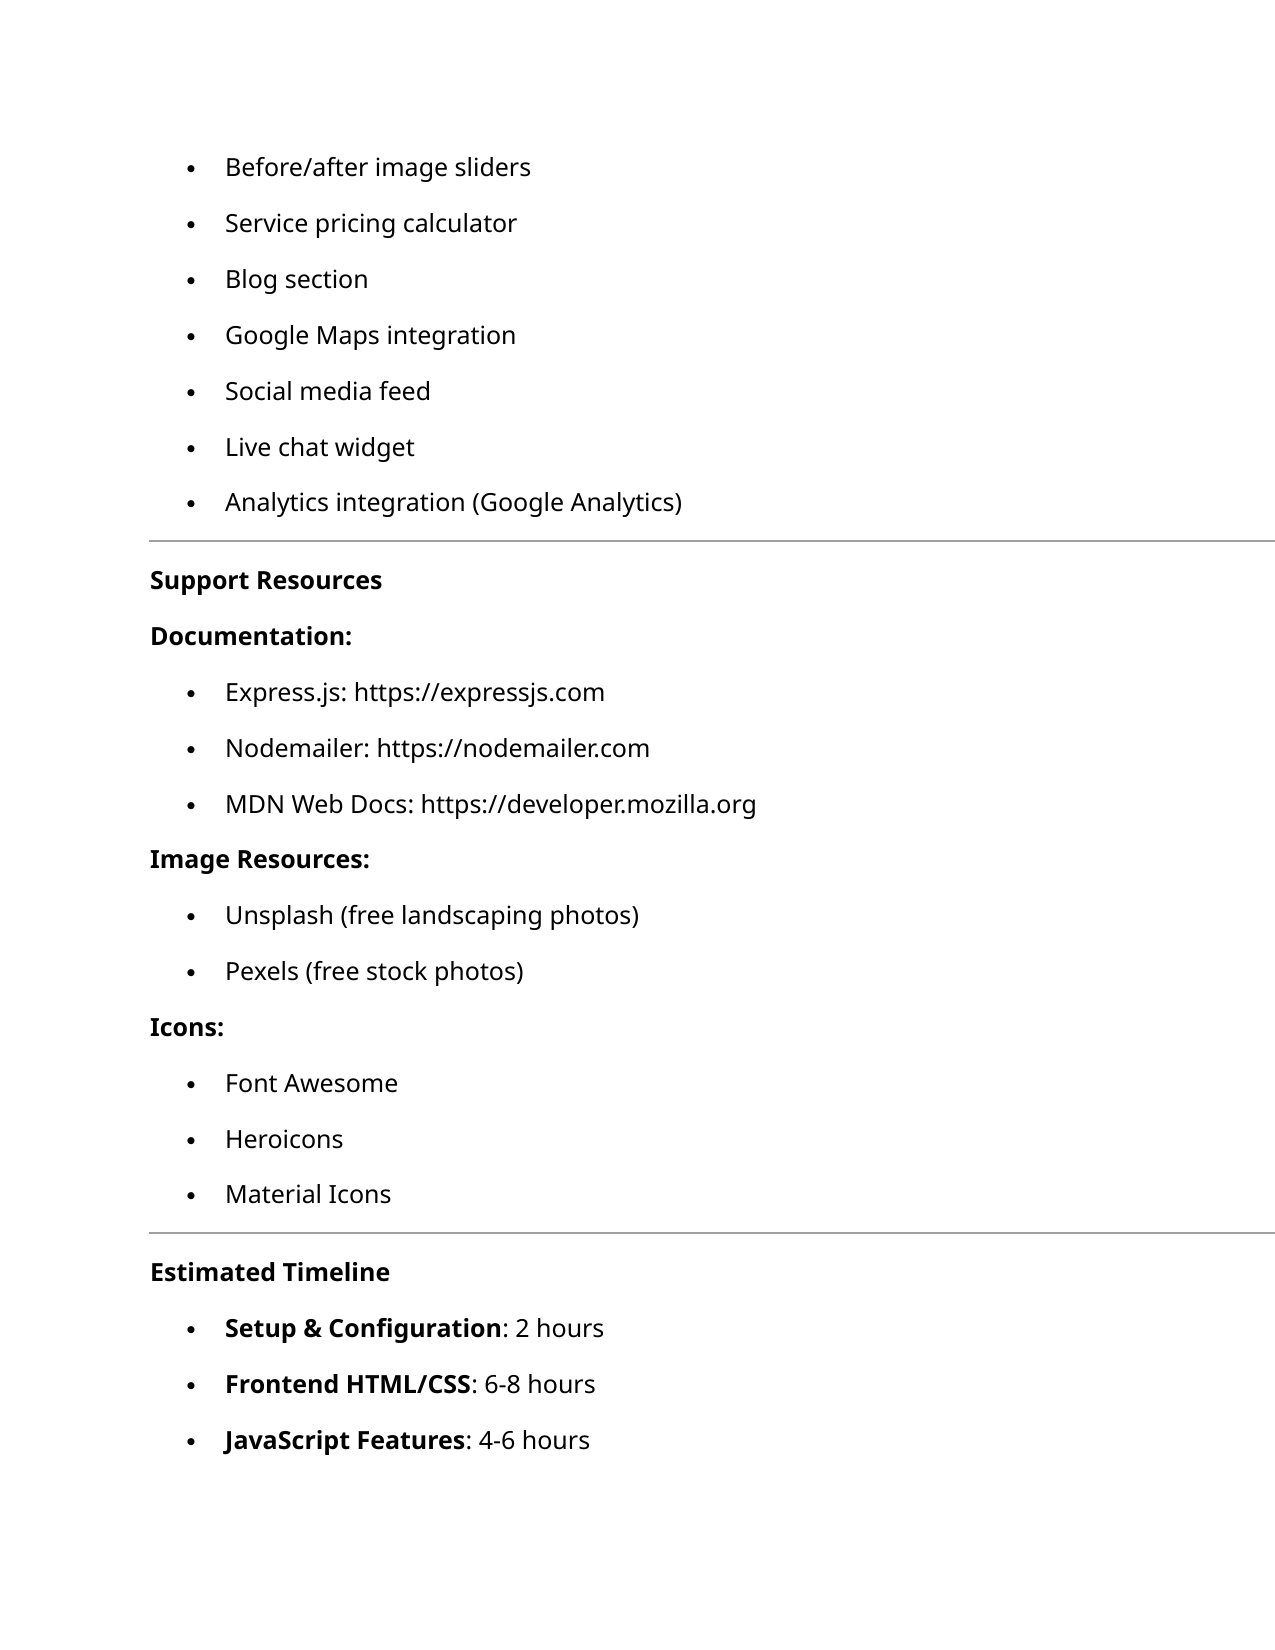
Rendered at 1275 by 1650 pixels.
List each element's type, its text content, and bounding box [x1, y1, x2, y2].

list MDN Web Docs: https://developer.mozilla.org [187, 786, 1125, 820]
list Font Awesome [187, 1065, 1125, 1099]
text Estimated Timeline [150, 1255, 1125, 1289]
text Image Resources: [150, 842, 1125, 876]
list Social media feed [187, 373, 1125, 407]
list Nodemailer: https://nodemailer.com [187, 730, 1125, 764]
list Service pricing calculator [187, 206, 1125, 240]
text Documentation: [150, 619, 1125, 653]
list Before/after image sliders [187, 150, 1125, 184]
list Analytics integration (Google Analytics) [187, 485, 1125, 519]
list Frontend HTML/CSS: 6-8 hours [187, 1367, 1125, 1401]
text Support Resources [150, 563, 1125, 597]
list Material Icons [187, 1177, 1125, 1211]
list Google Maps integration [187, 317, 1125, 352]
list Live chat widget [187, 429, 1125, 463]
text Icons: [150, 1009, 1125, 1044]
list Pexels (free stock photos) [187, 954, 1125, 988]
list Express.js: https://expressjs.com [187, 674, 1125, 709]
list Setup & Configuration: 2 hours [187, 1311, 1125, 1345]
list Blog section [187, 262, 1125, 296]
list Heroicons [187, 1121, 1125, 1155]
list JavaScript Features: 4-6 hours [187, 1422, 1125, 1457]
list Unsplash (free landscaping photos) [187, 898, 1125, 932]
